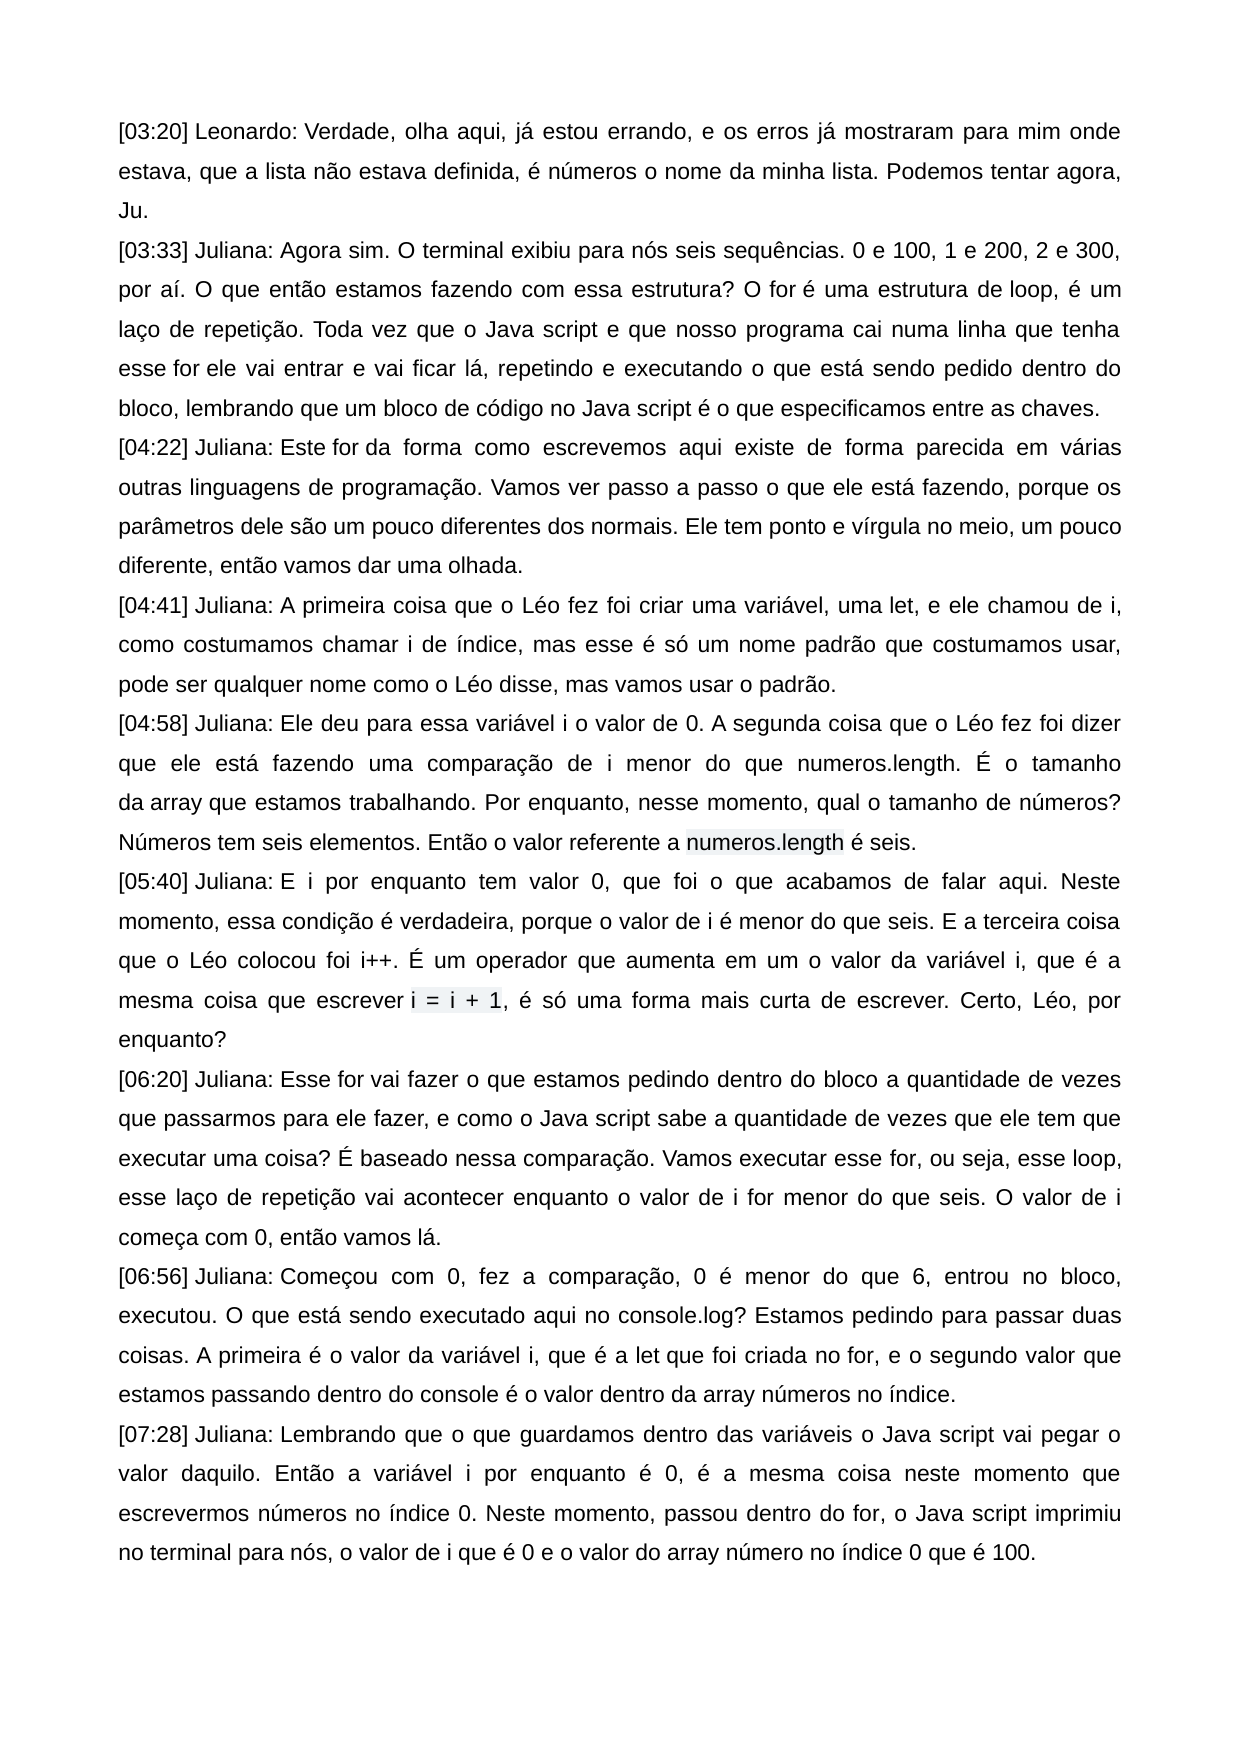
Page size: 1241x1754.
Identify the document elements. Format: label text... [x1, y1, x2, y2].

text [04:22] Juliana: Este for da forma como escrevemos aqui existe de forma parecida em várias outras linguagens de programação. Vamos ver passo a passo o que ele está fazendo, porque os parâmetros dele são um pouco diferentes dos normais. Ele tem ponto e vírgula no meio, um pouco diferente, então vamos dar uma olhada. [118, 434, 1122, 579]
text [04:41] Juliana: A primeira coisa que o Léo fez foi criar uma variável, uma let, e ele chamou de i, como costumamos chamar i de índice, mas esse é só um nome padrão que costumamos usar, pode ser qualquer nome como o Léo disse, mas vamos usar o padrão. [118, 592, 1122, 697]
text [06:20] Juliana: Esse for vai fazer o que estamos pedindo dentro do bloco a quantidade de vezes que passarmos para ele fazer, e como o Java script sabe a quantidade de vezes que ele tem que executar uma coisa? É baseado nessa comparação. Vamos executar esse for, ou seja, esse loop, esse laço de repetição vai acontecer enquanto o valor de i for menor do que seis. O valor de i começa com 0, então vamos lá. [118, 1066, 1122, 1250]
text [05:40] Juliana: E i por enquanto tem valor 0, que foi o que acabamos de falar aqui. Neste momento, essa condição é verdadeira, porque o valor de i é menor do que seis. E a terceira coisa que o Léo colocou foi i++. É um operador que aumenta em um o valor da variável i, que é a mesma coisa que escrever i = i + 1, é só uma forma mais curta de escrever. Certo, Léo, por enquanto? [118, 868, 1122, 1052]
text [06:56] Juliana: Começou com 0, fez a comparação, 0 é menor do que 6, entrou no bloco, executou. O que está sendo executado aqui no console.log? Estamos pedindo para passar duas coisas. A primeira é o valor da variável i, que é a let que foi criada no for, e o segundo valor que estamos passando dentro do console é o valor dentro da array números no índice. [118, 1263, 1122, 1408]
text [04:58] Juliana: Ele deu para essa variável i o valor de 0. A segunda coisa que o Léo fez foi dizer que ele está fazendo uma comparação de i menor do que numeros.length. É o tamanho da array que estamos trabalhando. Por enquanto, nesse momento, qual o tamanho de números? Números tem seis elementos. Então o valor referente a numeros.length é seis. [118, 710, 1122, 855]
text [07:28] Juliana: Lembrando que o que guardamos dentro das variáveis o Java script vai pegar o valor daquilo. Então a variável i por enquanto é 0, é a mesma coisa neste momento que escrevermos números no índice 0. Neste momento, passou dentro do for, o Java script imprimiu no terminal para nós, o valor de i que é 0 e o valor do array número no índice 0 que é 100. [118, 1421, 1122, 1566]
text [03:33] Juliana: Agora sim. O terminal exibiu para nós seis sequências. 0 e 100, 1 e 200, 2 e 300, por aí. O que então estamos fazendo com essa estrutura? O for é uma estrutura de loop, é um laço de repetição. Toda vez que o Java script e que nosso programa cai numa linha que tenha esse for ele vai entrar e vai ficar lá, repetindo e executando o que está sendo pedido dentro do bloco, lembrando que um bloco de código no Java script é o que especificamos entre as chaves. [118, 237, 1122, 421]
text [03:20] Leonardo: Verdade, olha aqui, já estou errando, e os erros já mostraram para mim onde estava, que a lista não estava definida, é números o nome da minha lista. Podemos tentar agora, Ju. [118, 118, 1122, 223]
